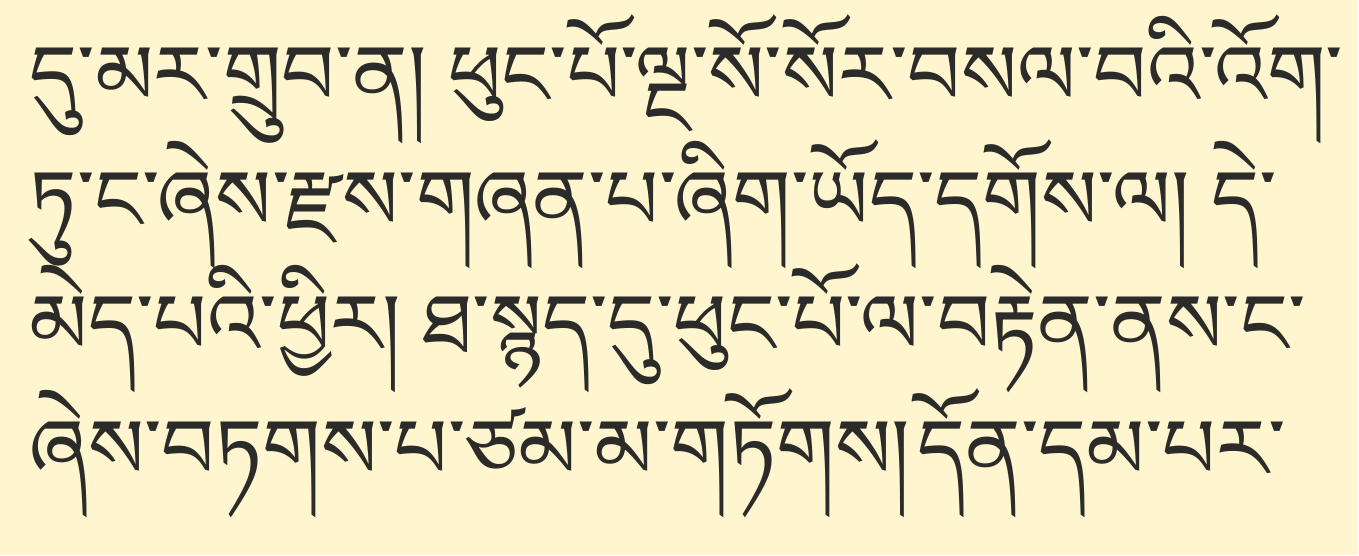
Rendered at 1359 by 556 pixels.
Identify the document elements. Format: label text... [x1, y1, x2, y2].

text དུ་མར་གྲུབ་ན། ཕུང་པོ་ལྔ་སོ་སོར་བསལ་བའི་འོག་ཏུ་ང་ཞེས་རྫས་གཞན་པ་ཞིག་ཡོད་དགོས་ལ། དེ་མེད་པའི་ཕྱིར། ཐ་སྙད་དུ་ཕུང་པོ་ལ་བརྟེན་ནས་ང་ཞེས་བཏགས་པ་ཙམ་མ་གཏོགས། དོན་དམ་པར་ [29, 29, 1346, 513]
